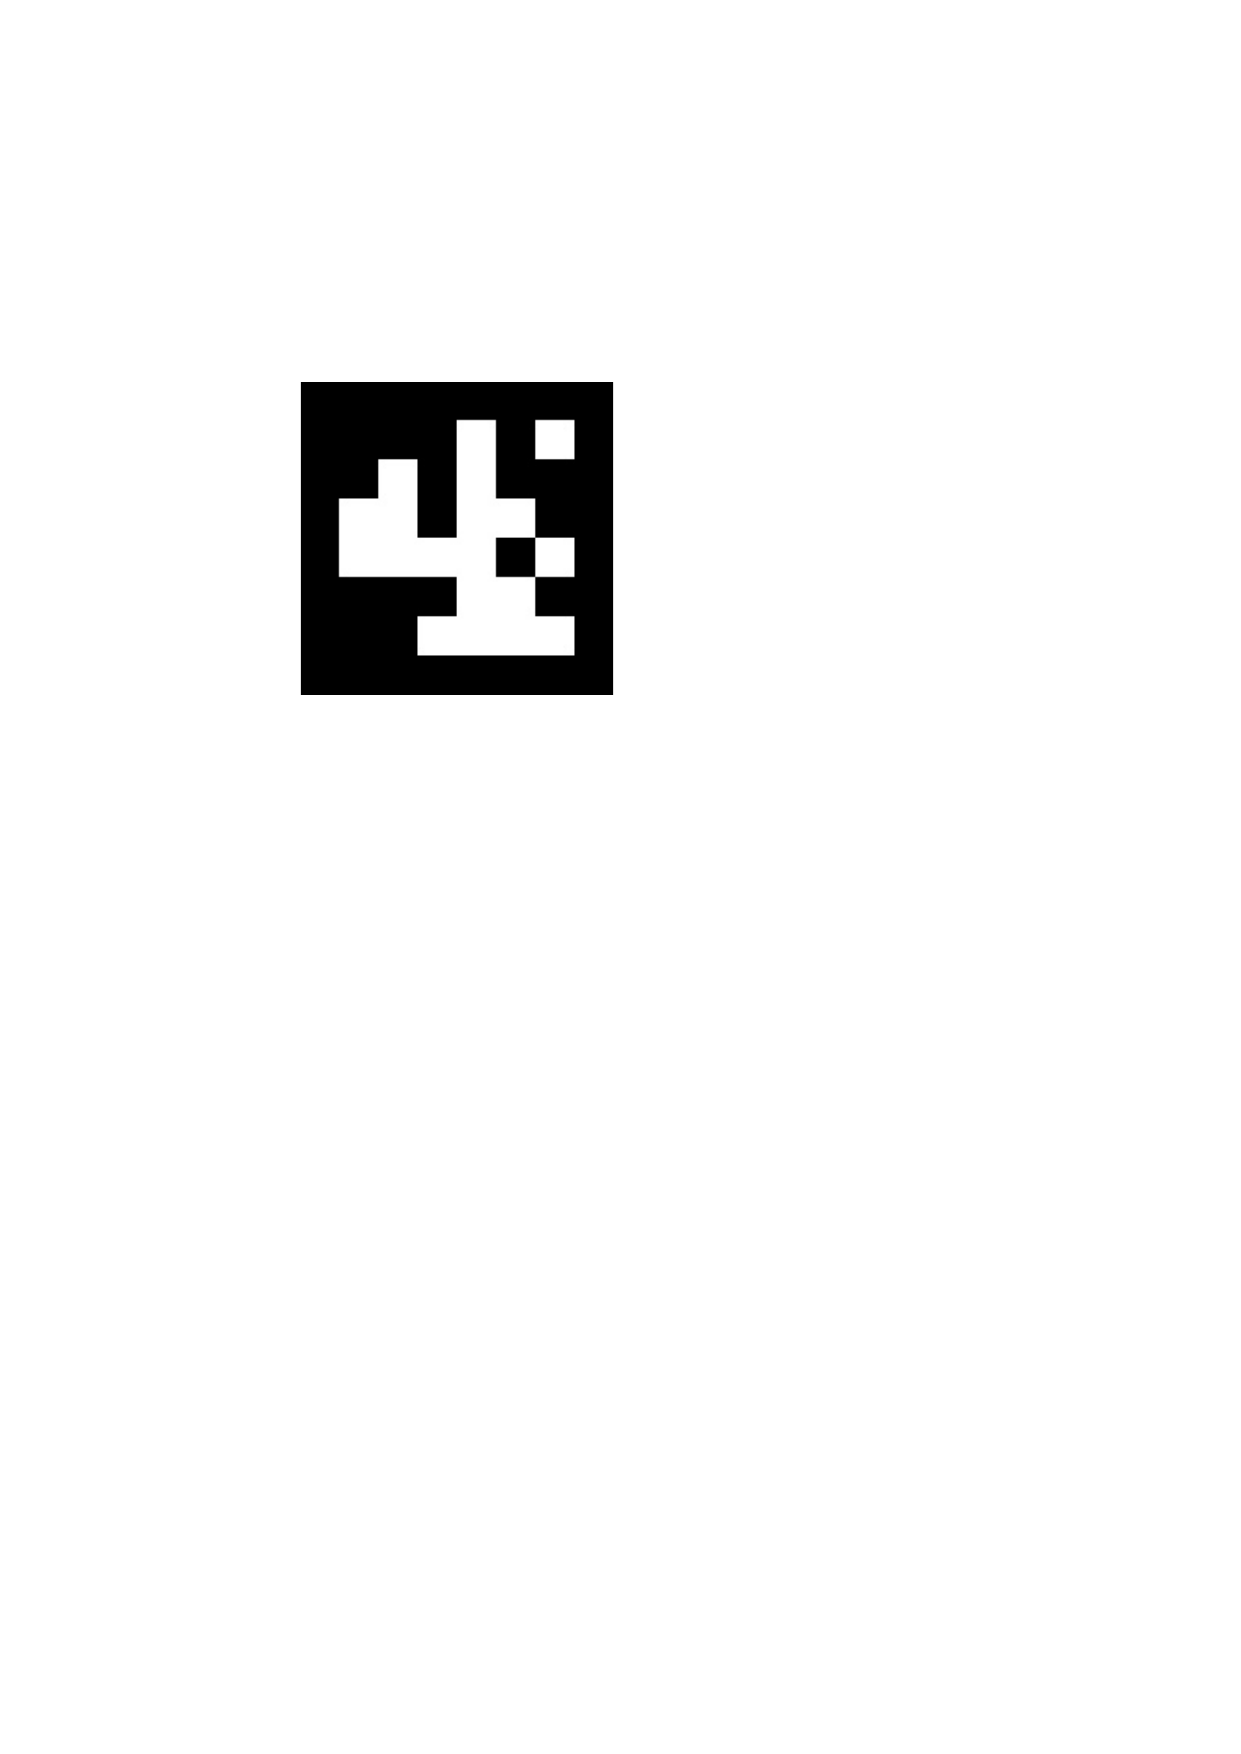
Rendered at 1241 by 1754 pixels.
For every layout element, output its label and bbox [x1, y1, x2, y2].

picture [300, 382, 614, 695]
